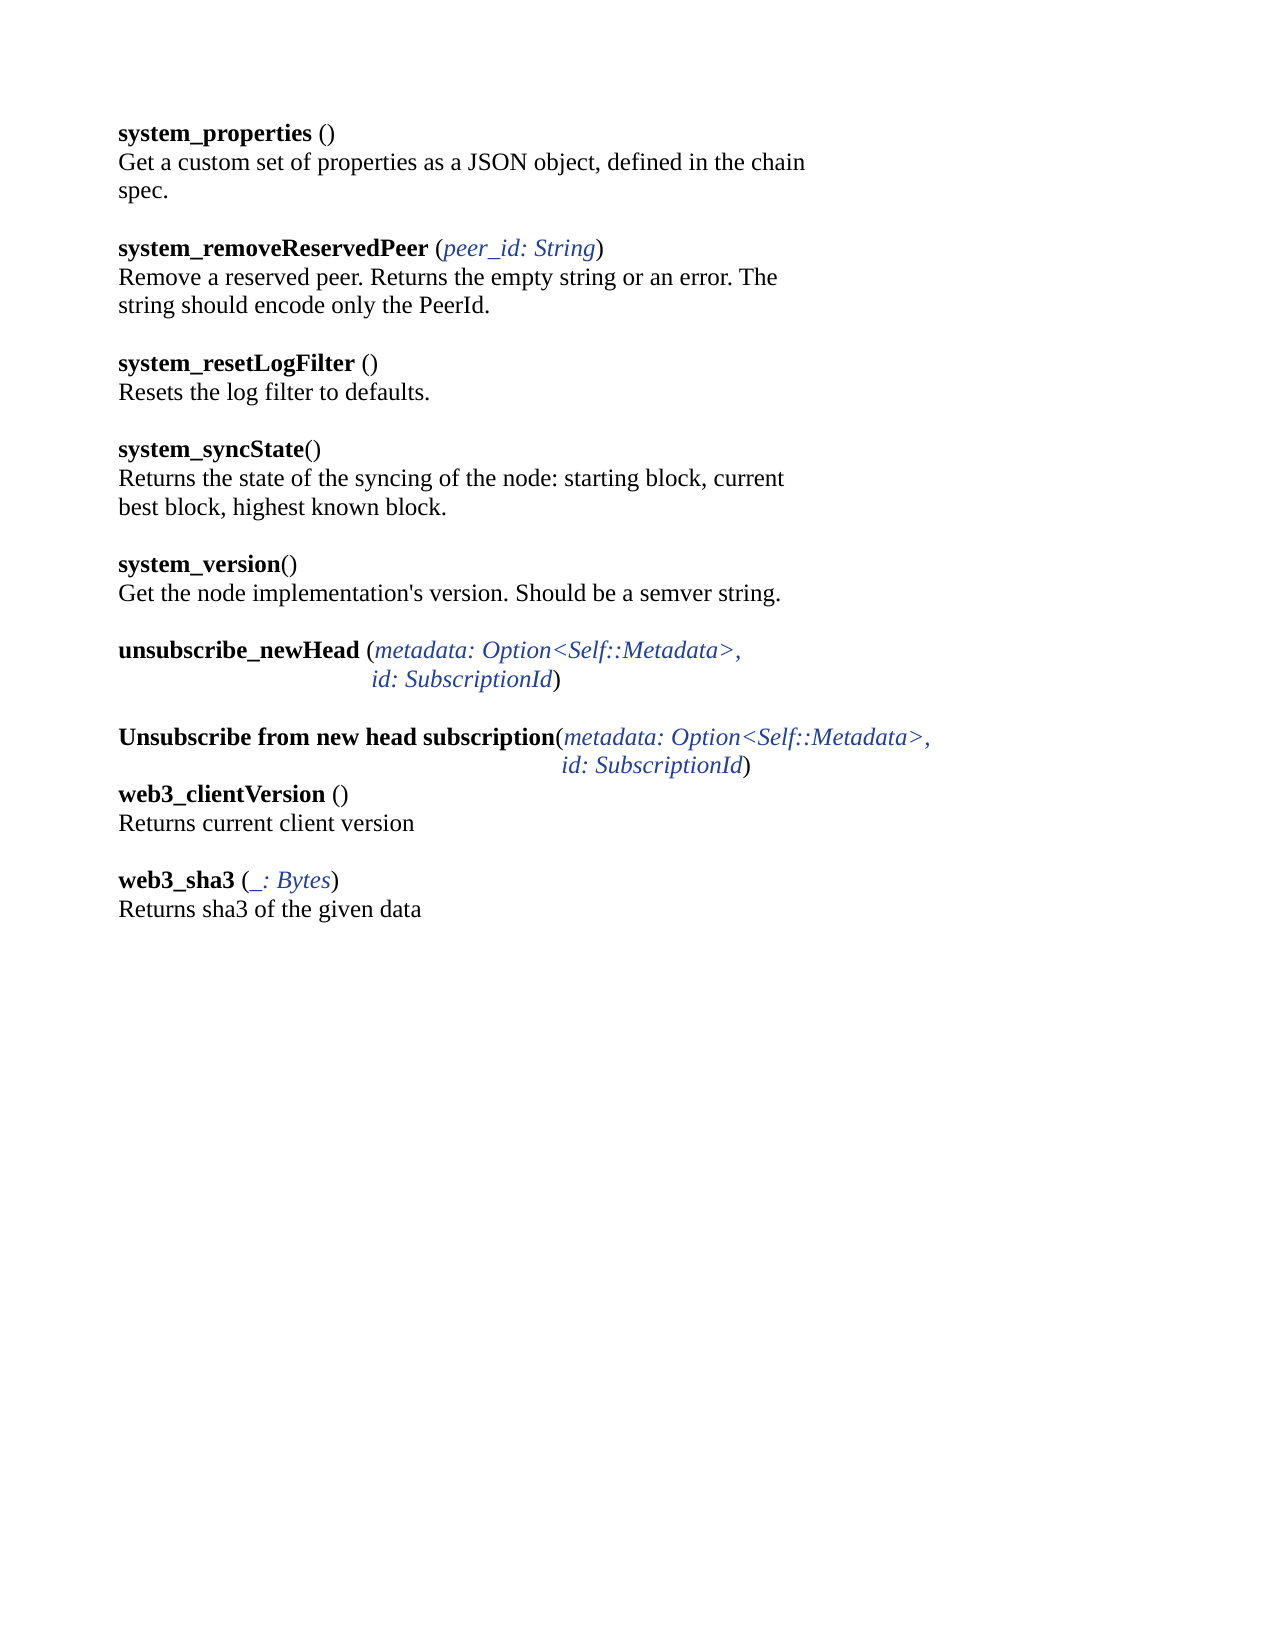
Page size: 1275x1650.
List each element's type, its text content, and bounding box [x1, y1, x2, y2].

text web3_sha3 (_: Bytes) [118, 866, 1157, 894]
text Resets the log filter to defaults. [118, 377, 1157, 406]
text Returns sha3 of the given data [118, 894, 1157, 923]
text id: SubscriptionId) [118, 751, 1157, 779]
text Returns the state of the syncing of the node: starting block, current [118, 463, 1157, 492]
text system_removeReservedPeer (peer_id: String) [118, 233, 1157, 262]
text web3_clientVersion () [118, 779, 1157, 808]
text unsubscribe_newHead (metadata: Option<Self::Metadata>, [118, 636, 1157, 664]
text Unsubscribe from new head subscription(metadata: Option<Self::Metadata>, [118, 722, 1157, 751]
text best block, highest known block. [118, 492, 1157, 521]
text system_resetLogFilter () [118, 348, 1157, 377]
text system_properties () [118, 118, 1157, 147]
text Get the node implementation's version. Should be a semver string. [118, 578, 1157, 607]
text id: SubscriptionId) [118, 664, 1157, 693]
text spec. [118, 176, 1157, 204]
text system_version() [118, 549, 1157, 578]
text string should encode only the PeerId. [118, 291, 1157, 319]
text Returns current client version [118, 808, 1157, 837]
text Get a custom set of properties as a JSON object, defined in the chain [118, 147, 1157, 176]
text Remove a reserved peer. Returns the empty string or an error. The [118, 262, 1157, 291]
text system_syncState() [118, 434, 1157, 463]
